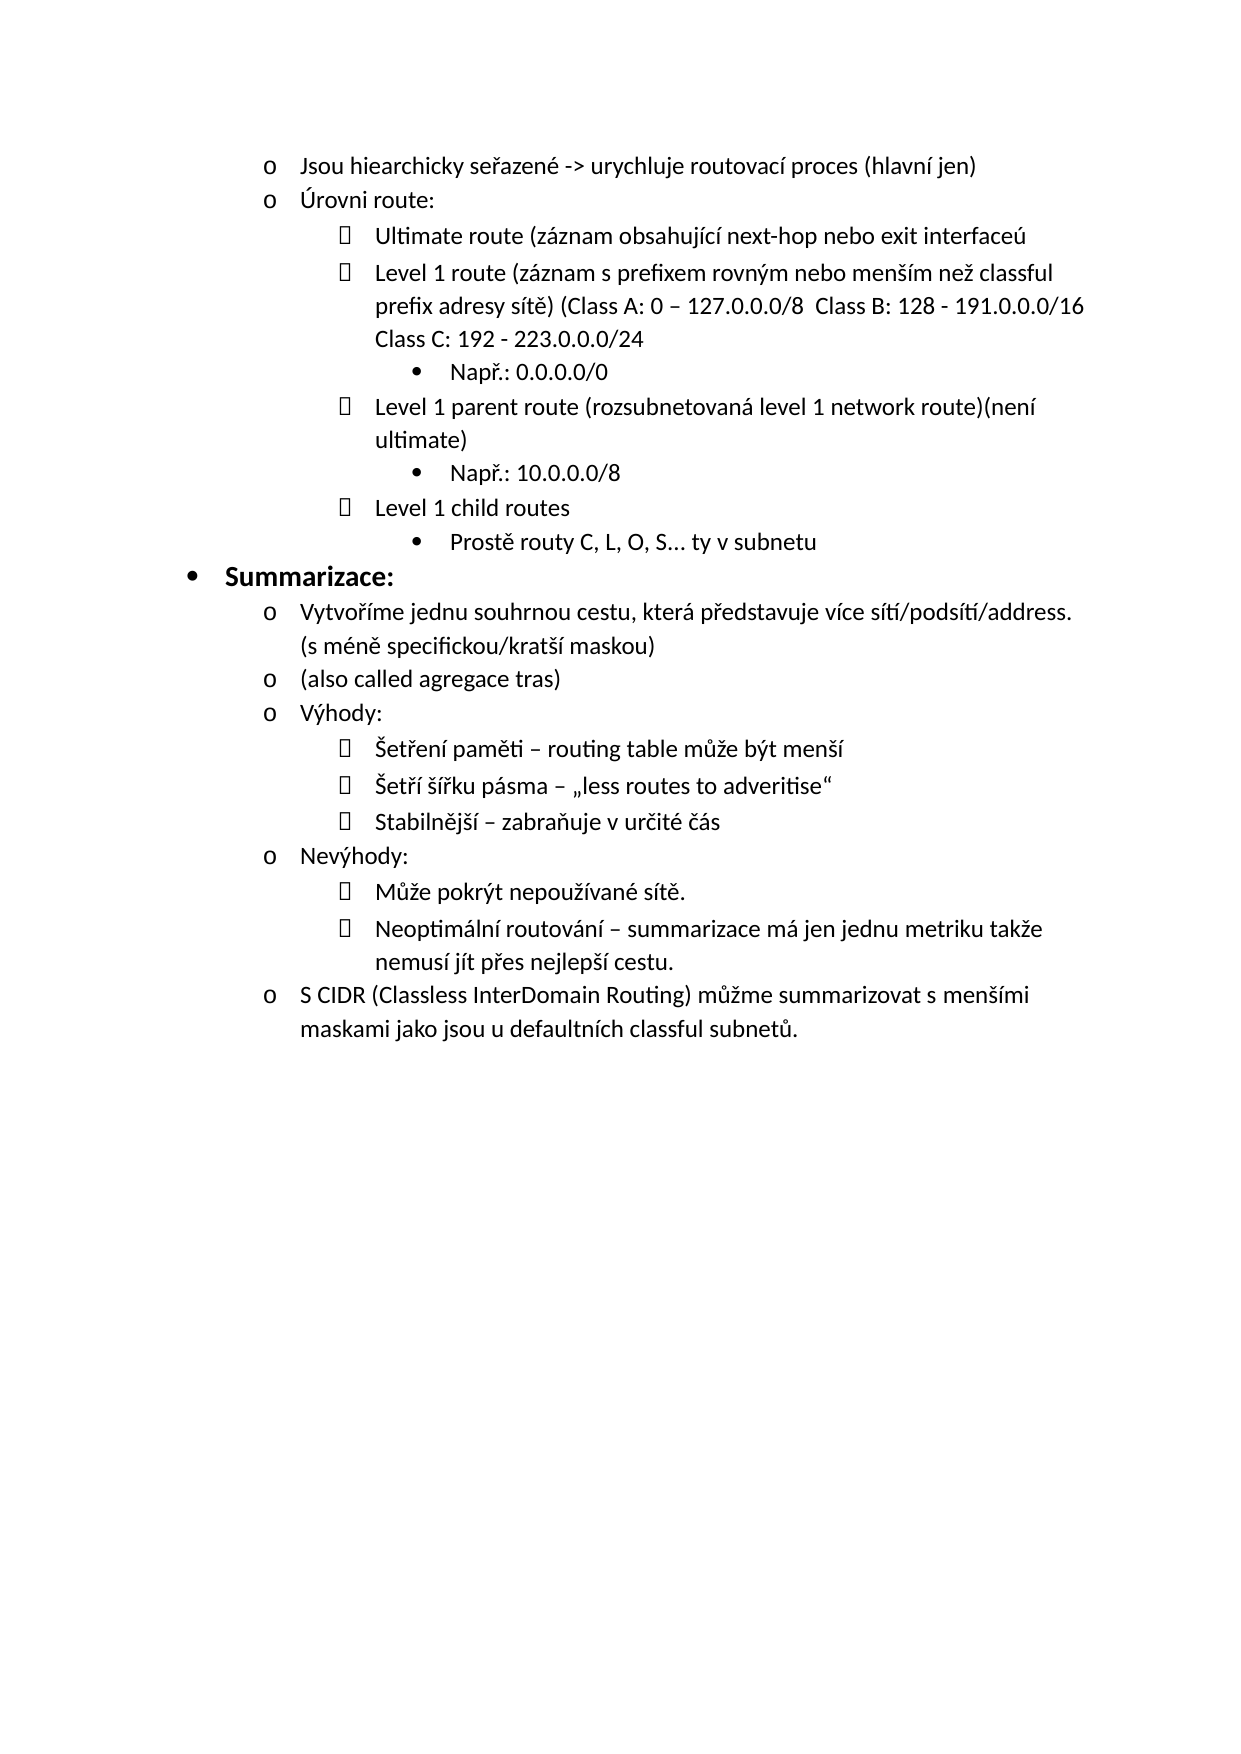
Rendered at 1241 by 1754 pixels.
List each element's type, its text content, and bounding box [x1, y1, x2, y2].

list Např.: 0.0.0.0/0 [412, 356, 1090, 386]
list Summarizace: [187, 558, 1090, 594]
list Šetří šířku pásma – „less routes to adveritise“ [337, 767, 1090, 801]
list Neoptimální routování – summarizace má jen jednu metriku takže nemusí jít přes nejlepší cestu. [337, 910, 1090, 977]
list Může pokrýt nepoužívané sítě. [337, 874, 1090, 908]
list Ultimate route (záznam obsahující next-hop nebo exit interfaceú [337, 218, 1090, 252]
list Např.: 10.0.0.0/8 [412, 457, 1090, 487]
list Šetření paměti – routing table může být menší [337, 731, 1090, 765]
list Level 1 child routes [337, 489, 1090, 524]
list Nevýhody: [262, 840, 1090, 872]
list Vytvoříme jednu souhrnou cestu, která představuje více sítí/podsítí/address. (s méně specifickou/kratší maskou) [262, 597, 1090, 661]
list Prostě routy C, L, O, S... ty v subnetu [412, 526, 1090, 556]
list (also called agregace tras) [262, 663, 1090, 695]
list Úrovni route: [262, 184, 1090, 216]
list Výhody: [262, 697, 1090, 729]
list Level 1 parent route (rozsubnetovaná level 1 network route)(není ultimate) [337, 388, 1090, 455]
list Jsou hiearchicky seřazené -> urychluje routovací proces (hlavní jen) [262, 150, 1090, 182]
list Level 1 route (záznam s prefixem rovným nebo menším než classful prefix adresy sítě) (Class A: 0 – 127.0.0.0/8 Class B: 128 - 191.0.0.0/16 Class C: 192 - 223.0.0.0/24 [337, 254, 1090, 353]
list Stabilnější – zabraňuje v určité čás [337, 804, 1090, 838]
list S CIDR (Classless InterDomain Routing) můžme summarizovat s menšími maskami jako jsou u defaultních classful subnetů. [262, 979, 1090, 1043]
